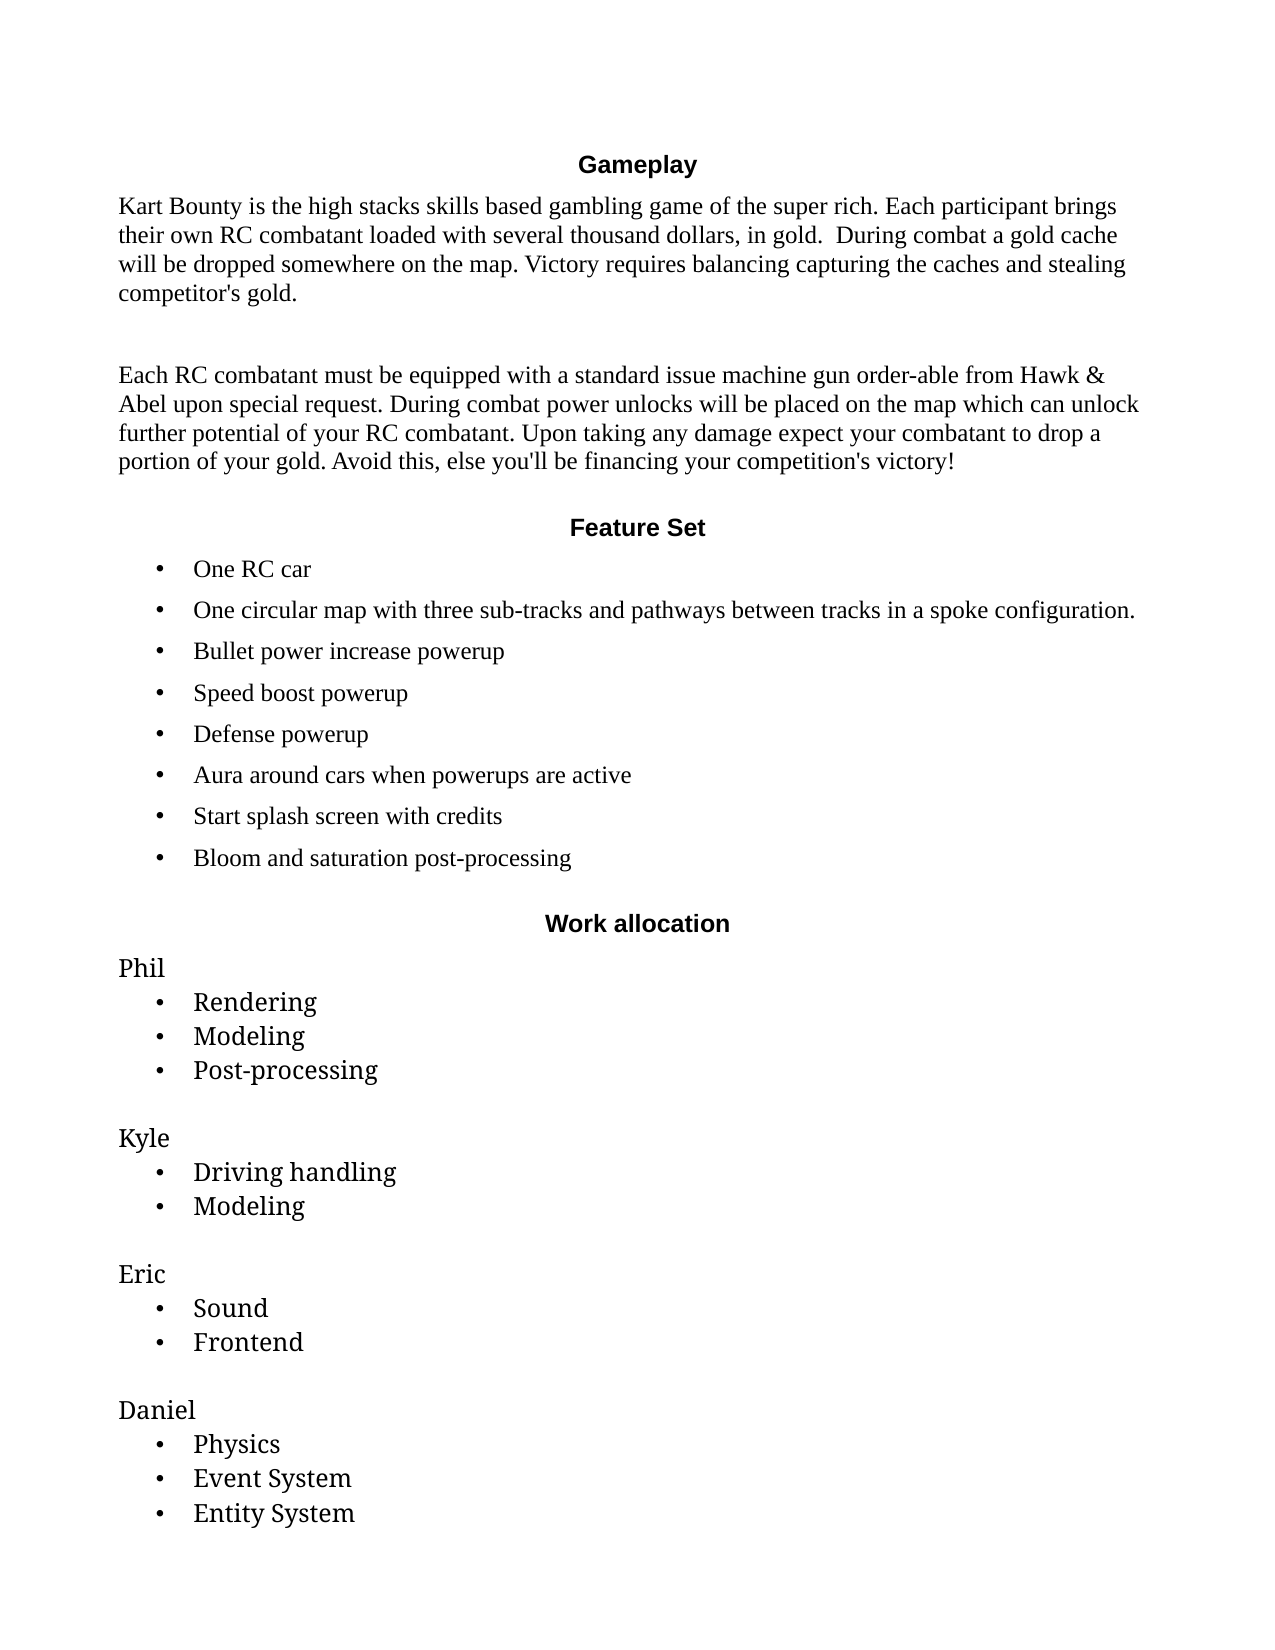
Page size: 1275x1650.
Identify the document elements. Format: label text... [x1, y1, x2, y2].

text Phil [118, 950, 1157, 984]
list Post-processing [156, 1052, 1157, 1086]
list Entity System [156, 1495, 1157, 1529]
list Rendering [156, 984, 1157, 1018]
list Bullet power increase powerup [156, 636, 1157, 665]
text Kyle [118, 1121, 1157, 1154]
list One circular map with three sub-tracks and pathways between tracks in a spoke configuration. [156, 595, 1157, 624]
list Frontend [156, 1325, 1157, 1359]
text Kart Bounty is the high stacks skills based gambling game of the super rich. Each participant brings their own RC combatant loaded with several thousand dollars, in gold. During combat a gold cache will be dropped somewhere on the map. Victory requires balancing capturing the caches and stealing competitor's gold. [118, 191, 1157, 306]
list One RC car [156, 554, 1157, 583]
text Daniel [118, 1393, 1157, 1427]
title Feature Set [118, 513, 1157, 541]
title Work allocation [118, 909, 1157, 938]
list Sound [156, 1291, 1157, 1325]
list Modeling [156, 1018, 1157, 1052]
list Bloom and saturation post-processing [156, 843, 1157, 871]
list Start splash screen with credits [156, 801, 1157, 830]
list Defense powerup [156, 719, 1157, 748]
list Modeling [156, 1189, 1157, 1223]
list Event System [156, 1461, 1157, 1495]
list Driving handling [156, 1154, 1157, 1189]
title Gameplay [118, 150, 1157, 179]
list Speed boost powerup [156, 678, 1157, 706]
list Physics [156, 1427, 1157, 1461]
text Eric [118, 1257, 1157, 1291]
list Aura around cars when powerups are active [156, 760, 1157, 789]
text Each RC combatant must be equipped with a standard issue machine gun order-able from Hawk & Abel upon special request. During combat power unlocks will be placed on the map which can unlock further potential of your RC combatant. Upon taking any damage expect your combatant to drop a portion of your gold. Avoid this, else you'll be financing your competition's victory! [118, 360, 1157, 475]
